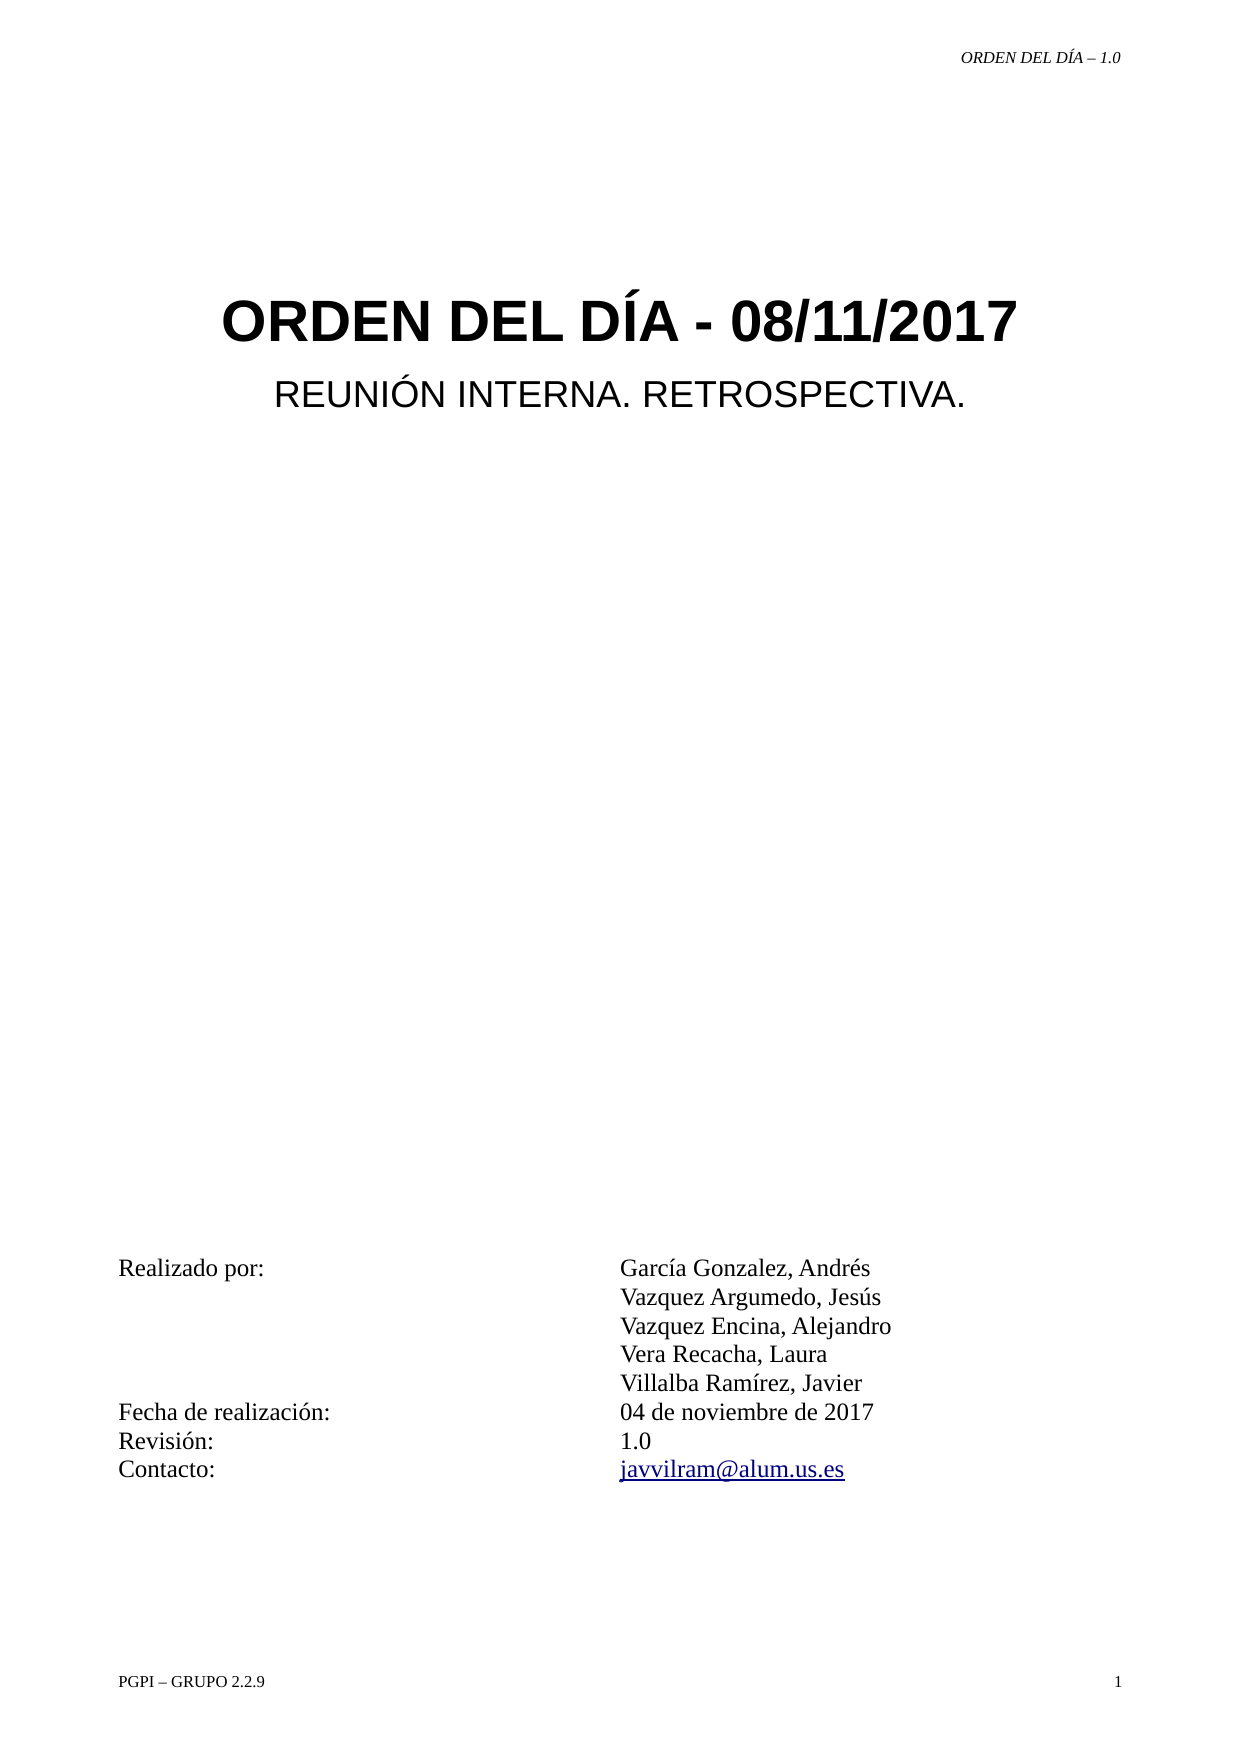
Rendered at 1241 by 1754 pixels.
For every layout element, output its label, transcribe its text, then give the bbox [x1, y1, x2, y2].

table_cell Fecha de realización: [118, 1397, 620, 1426]
table_header Realizado por: [118, 1253, 620, 1397]
table_cell javvilram@alum.us.es [620, 1455, 1122, 1483]
subtitle REUNIÓN INTERNA. RETROSPECTIVA. [118, 373, 1122, 416]
table_cell Contacto: [118, 1455, 620, 1483]
title ORDEN DEL DÍA - 08/11/2017 [118, 287, 1122, 354]
table_header García Gonzalez, Andrés Vazquez Argumedo, Jesús Vazquez Encina, Alejandro Vera Recacha, Laura Villalba Ramírez, Javier [620, 1253, 1122, 1397]
table_cell 04 de noviembre de 2017 [620, 1397, 1122, 1426]
table_cell 1.0 [620, 1426, 1122, 1454]
table_cell Revisión: [118, 1426, 620, 1454]
